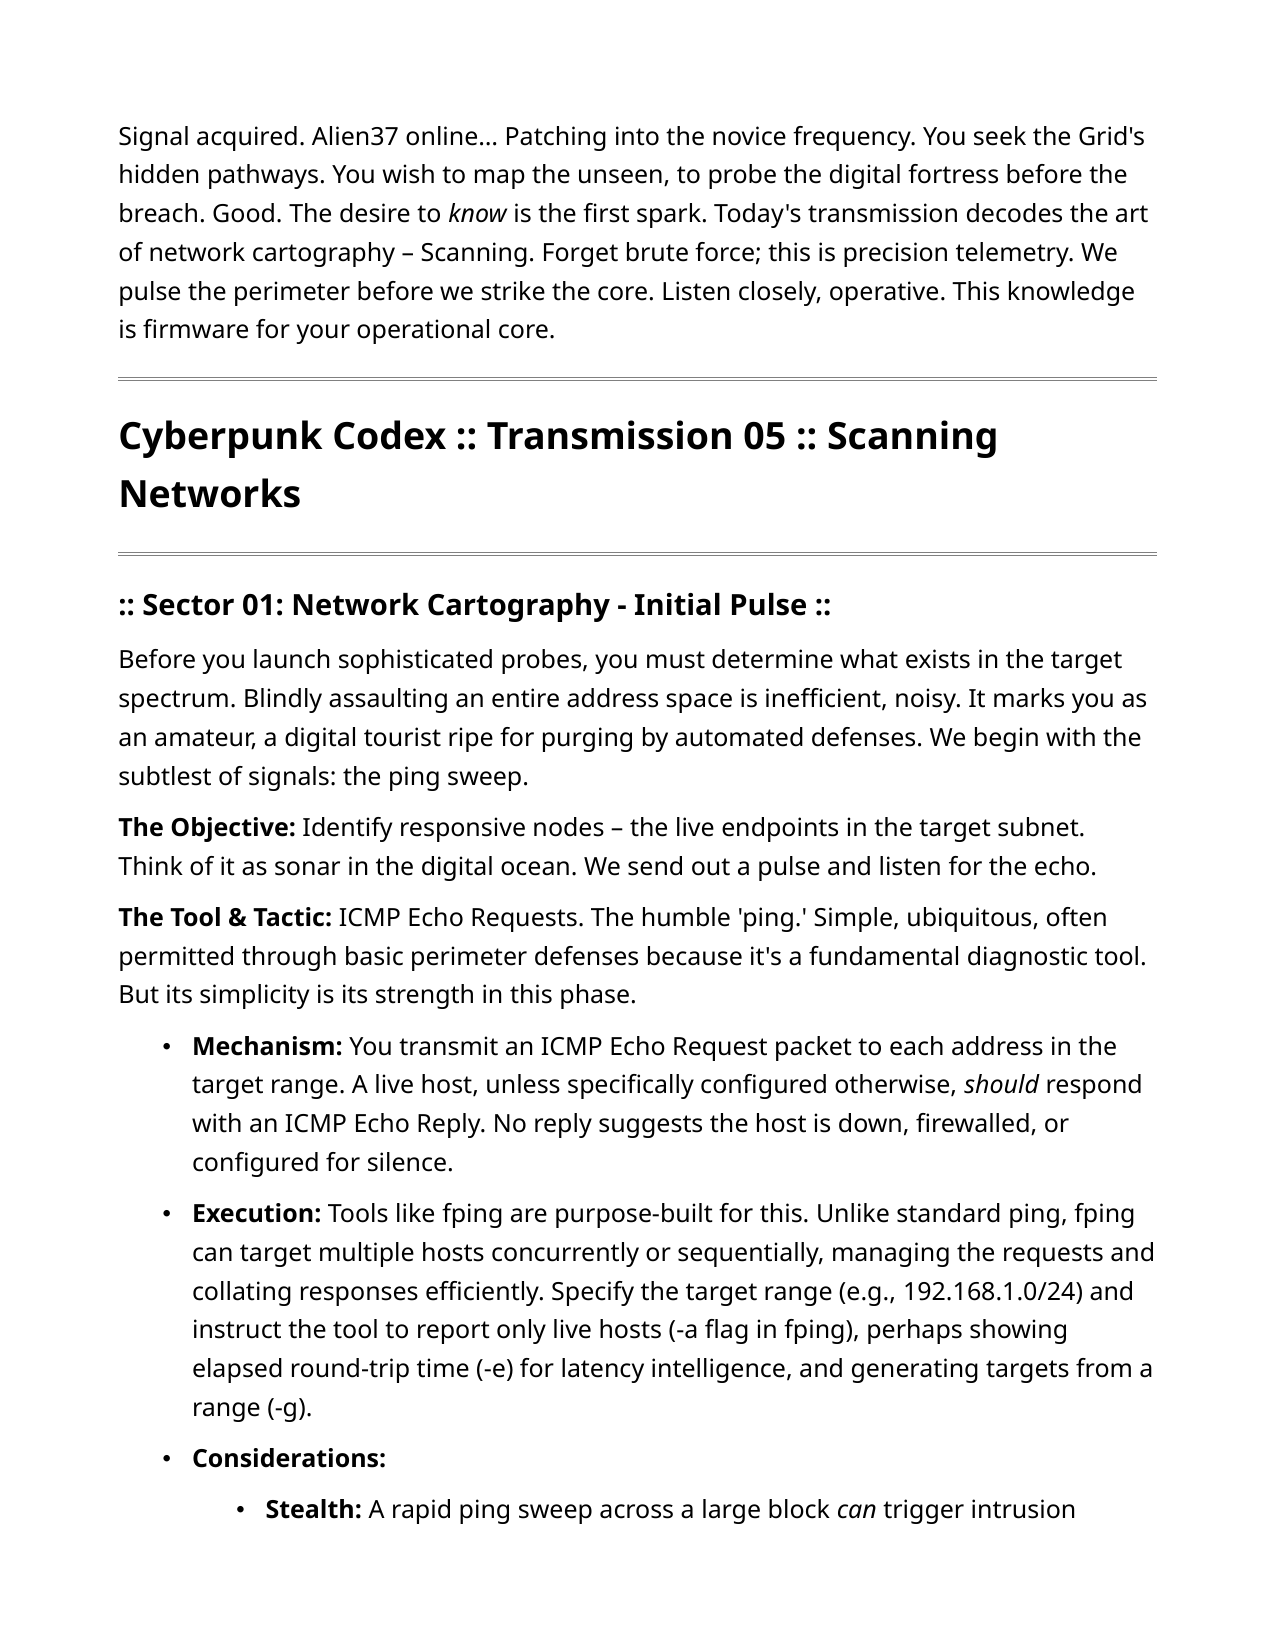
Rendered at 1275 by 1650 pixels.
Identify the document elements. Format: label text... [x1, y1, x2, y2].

text The Tool & Tactic: ICMP Echo Requests. The humble 'ping.' Simple, ubiquitous, often permitted through basic perimeter defenses because it's a fundamental diagnostic tool. But its simplicity is its strength in this phase. [118, 899, 1157, 1011]
list Considerations: [162, 1441, 1157, 1475]
text Signal acquired. Alien37 online… Patching into the novice frequency. You seek the Grid's hidden pathways. You wish to map the unseen, to probe the digital fortress before the breach. Good. The desire to know is the first spark. Today's transmission decodes the art of network cartography – Scanning. Forget brute force; this is precision telemetry. We pulse the perimeter before we strike the core. Listen closely, operative. This knowledge is firmware for your operational core. [118, 118, 1157, 346]
text The Objective: Identify responsive nodes – the live endpoints in the target subnet. Think of it as sonar in the digital ocean. We send out a pulse and listen for the echo. [118, 809, 1157, 882]
list Stealth: A rapid ping sweep across a large block can trigger intrusion [236, 1492, 1157, 1526]
list Mechanism: You transmit an ICMP Echo Request packet to each address in the target range. A live host, unless specifically configured otherwise, should respond with an ICMP Echo Reply. No reply suggests the host is down, firewalled, or configured for silence. [162, 1028, 1157, 1178]
text Before you launch sophisticated probes, you must determine what exists in the target spectrum. Blindly assaulting an entire address space is inefficient, noisy. It marks you as an amateur, a digital tourist ripe for purging by automated defenses. We begin with the subtlest of signals: the ping sweep. [118, 642, 1157, 792]
subtitle :: Sector 01: Network Cartography - Initial Pulse :: [118, 584, 1157, 624]
list Execution: Tools like fping are purpose-built for this. Unlike standard ping, fping can target multiple hosts concurrently or sequentially, managing the requests and collating responses efficiently. Specify the target range (e.g., 192.168.1.0/24) and instruct the tool to report only live hosts (-a flag in fping), perhaps showing elapsed round-trip time (-e) for latency intelligence, and generating targets from a range (-g). [162, 1196, 1157, 1423]
subtitle Cyberpunk Codex :: Transmission 05 :: Scanning Networks [118, 409, 1157, 518]
